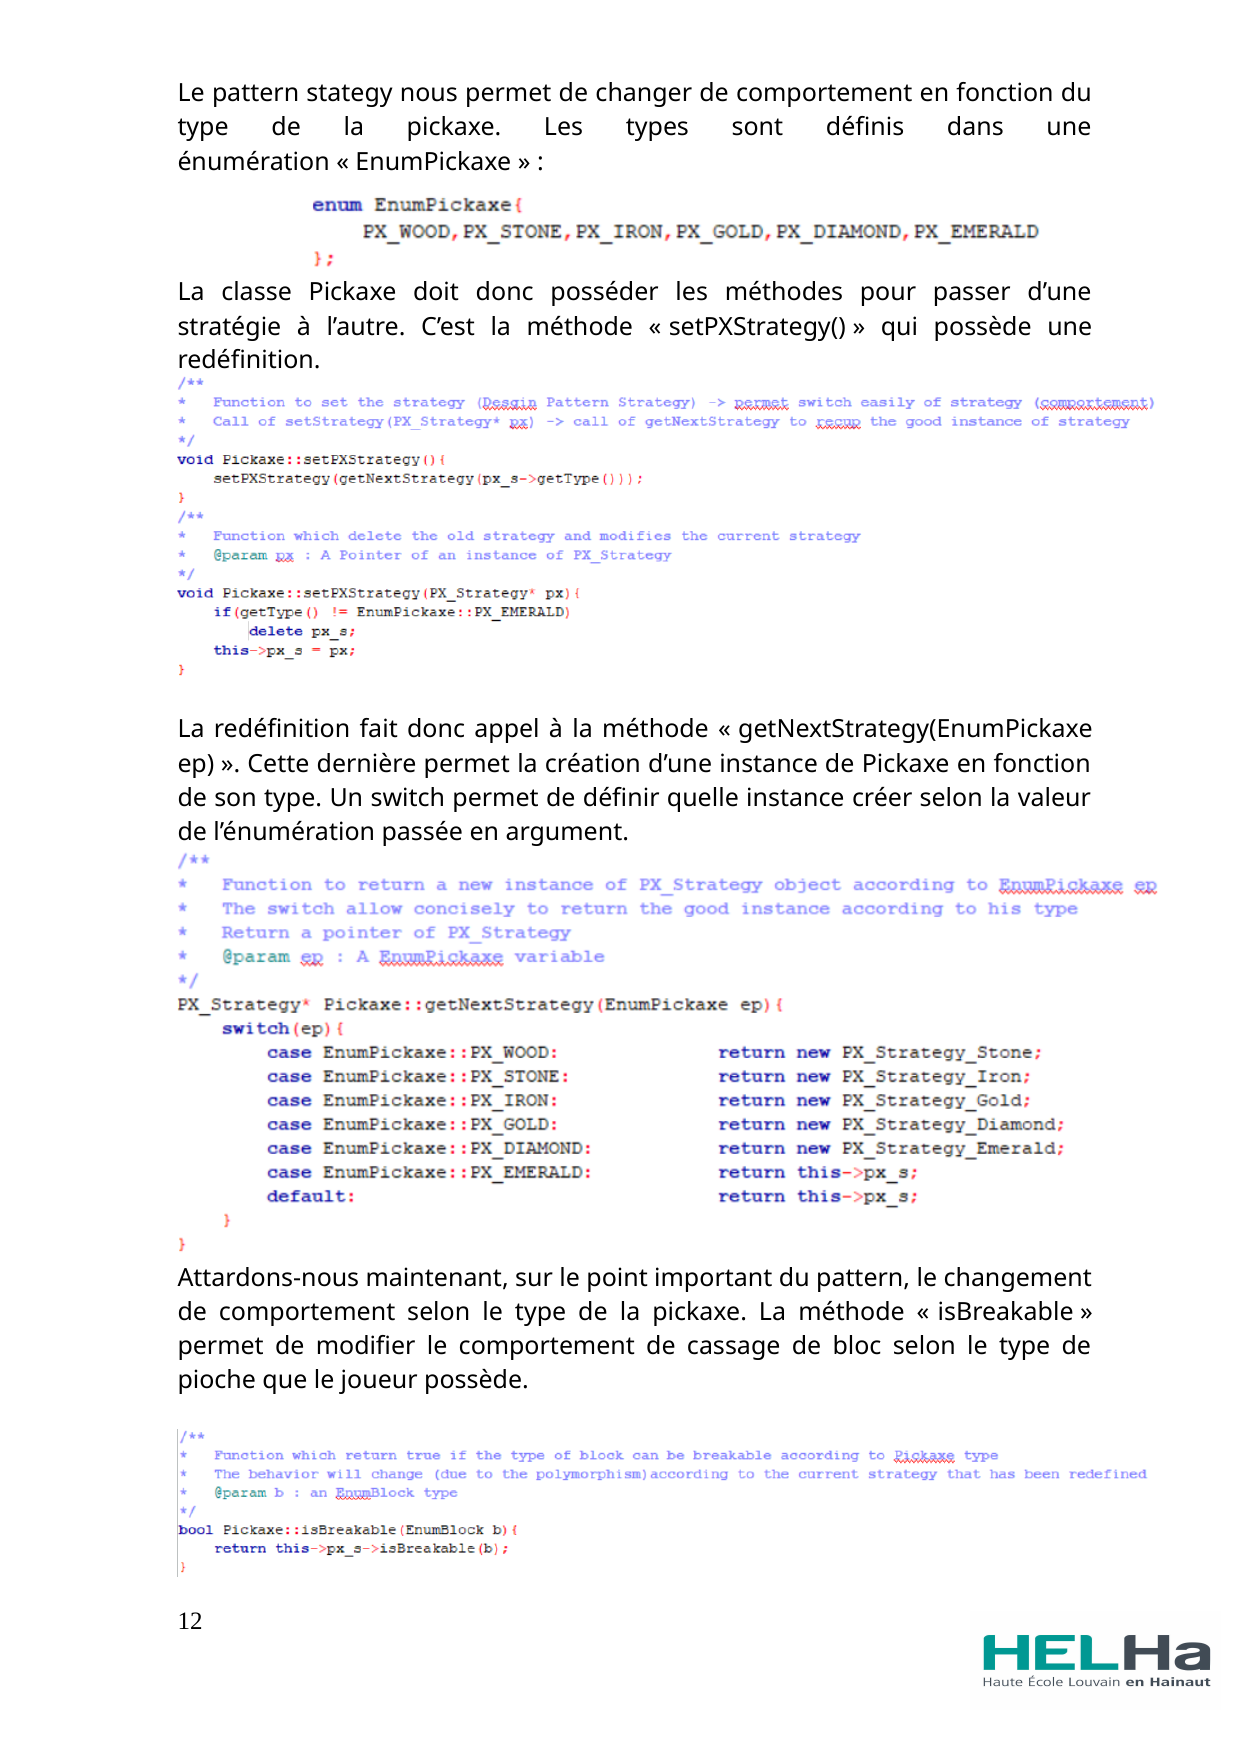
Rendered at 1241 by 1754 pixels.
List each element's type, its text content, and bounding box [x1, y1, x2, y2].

text La classe Pickaxe doit donc posséder les méthodes pour passer d’une stratégie à l’autre. C’est la méthode « setPXStrategy() » qui possède une redéfinition. [177, 274, 1092, 376]
text Attardons-nous maintenant, sur le point important du pattern, le changement de comportement selon le type de la pickaxe. La méthode « isBreakable » permet de modifier le comportement de cassage de bloc selon le type de pioche que le joueur possède. [177, 1260, 1092, 1396]
text Le pattern stategy nous permet de changer de comportement en fonction du type de la pickaxe. Les types sont définis dans une énumération « EnumPickaxe » : [177, 75, 1092, 177]
text La redéfinition fait donc appel à la méthode « getNextStrategy(EnumPickaxe ep) ». Cette dernière permet la création d’une instance de Pickaxe en fonction de son type. Un switch permet de définir quelle instance créer selon la valeur de l’énumération passée en argument. [177, 711, 1092, 847]
